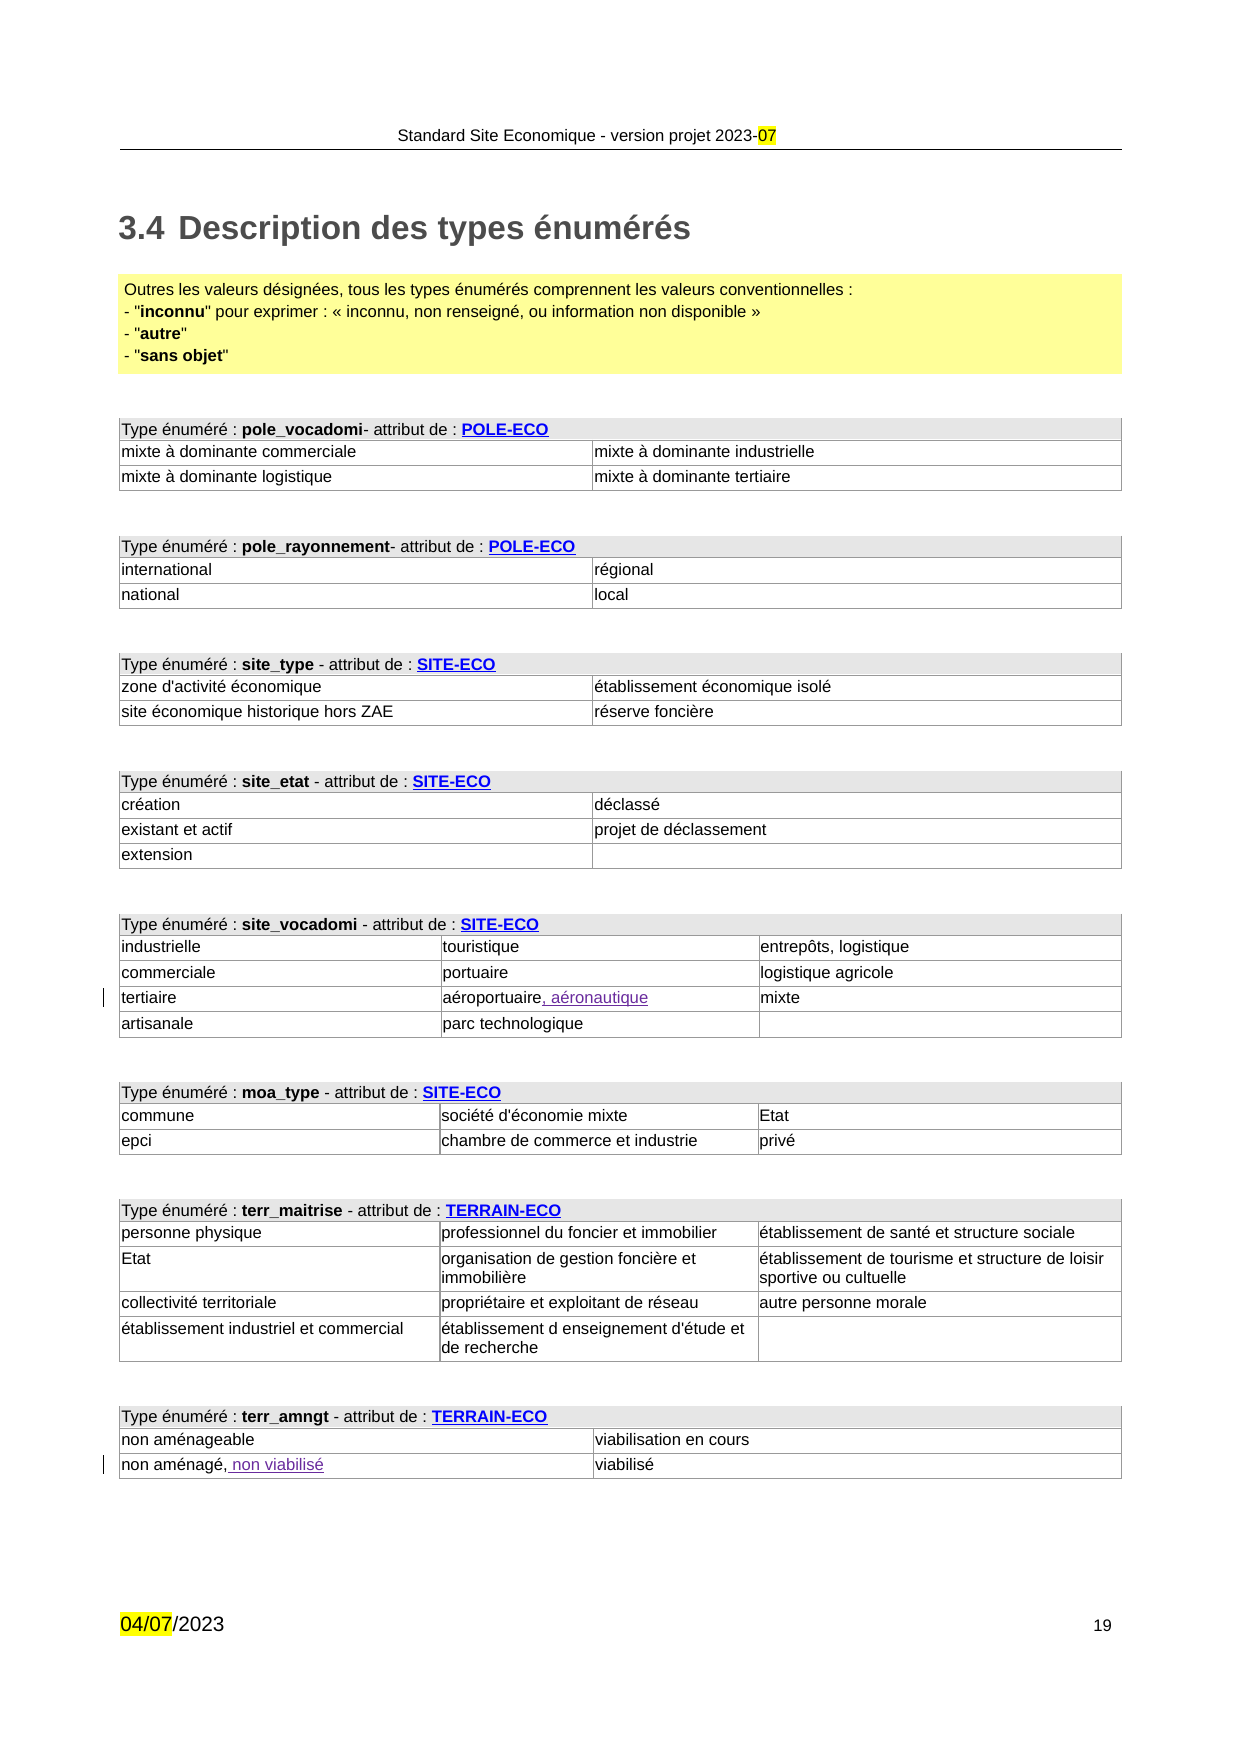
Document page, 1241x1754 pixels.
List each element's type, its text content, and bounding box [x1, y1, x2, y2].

table_cell tertiaire [120, 987, 441, 1011]
table_cell régional [593, 558, 1121, 582]
table_cell international [120, 558, 592, 582]
table_header Type énuméré : site_vocadomi - attribut de : SITE-ECO [120, 914, 1121, 935]
table_header Type énuméré : pole_vocadomi- attribut de : POLE-ECO [120, 418, 1121, 439]
table_cell industrielle [120, 936, 441, 960]
table_cell logistique agricole [760, 961, 1121, 986]
table_cell mixte [760, 987, 1121, 1011]
table_cell propriétaire et exploitant de réseau [441, 1292, 758, 1316]
table_cell déclassé [593, 793, 1121, 817]
table_cell création [120, 793, 592, 817]
table_cell non aménageable [120, 1429, 593, 1453]
table_cell autre personne morale [759, 1292, 1121, 1316]
table_header Type énuméré : pole_rayonnement- attribut de : POLE-ECO [120, 536, 1121, 557]
table_cell [759, 1317, 1121, 1361]
table_cell Etat [120, 1247, 439, 1291]
table_cell entrepôts, logistique [760, 936, 1121, 960]
table_cell site économique historique hors ZAE [120, 701, 592, 725]
table_cell établissement économique isolé [593, 676, 1121, 700]
table_cell [760, 1012, 1121, 1037]
table_cell national [120, 584, 592, 608]
table_cell société d'économie mixte [441, 1104, 758, 1129]
table_cell établissement industriel et commercial [120, 1317, 439, 1361]
table_cell viabilisation en cours [594, 1429, 1121, 1453]
table_header Type énuméré : site_etat - attribut de : SITE-ECO [120, 771, 1121, 792]
table_cell collectivité territoriale [120, 1292, 439, 1316]
table_cell projet de déclassement [593, 819, 1121, 843]
table_cell privé [759, 1130, 1121, 1154]
table_cell réserve foncière [593, 701, 1121, 725]
subtitle Description des types énumérés [118, 208, 1122, 246]
table_cell commerciale [120, 961, 441, 986]
table_cell non aménagé, non viabilisé [120, 1454, 593, 1478]
table_cell organisation de gestion foncière et immobilière [441, 1247, 758, 1291]
table_header Type énuméré : terr_maitrise - attribut de : TERRAIN-ECO [120, 1199, 1121, 1221]
table_cell zone d'activité économique [120, 676, 592, 700]
table_cell viabilisé [594, 1454, 1121, 1478]
table_cell établissement de tourisme et structure de loisir sportive ou cultuelle [759, 1247, 1121, 1291]
table_cell existant et actif [120, 819, 592, 843]
table_cell mixte à dominante commerciale [120, 441, 592, 465]
table_cell epci [120, 1130, 439, 1154]
table_cell aéroportuaire, aéronautique [442, 987, 759, 1011]
table_header Type énuméré : terr_amngt - attribut de : TERRAIN-ECO [120, 1406, 1121, 1427]
table_cell mixte à dominante industrielle [593, 441, 1121, 465]
table_header Outres les valeurs désignées, tous les types énumérés comprennent les valeurs conventionnelles : - "inconnu" pour exprimer : « inconnu, non renseigné, ou information non disponible » - "autre" - "sans objet" [118, 274, 1122, 374]
table_cell [593, 844, 1121, 868]
table_cell mixte à dominante tertiaire [593, 466, 1121, 490]
table_cell établissement d enseignement d'étude et de recherche [441, 1317, 758, 1361]
table_cell parc technologique [442, 1012, 759, 1037]
table_cell touristique [442, 936, 759, 960]
table_header Type énuméré : moa_type - attribut de : SITE-ECO [120, 1082, 1121, 1103]
table_cell local [593, 584, 1121, 608]
table_cell établissement de santé et structure sociale [759, 1222, 1121, 1246]
table_cell mixte à dominante logistique [120, 466, 592, 490]
table_cell personne physique [120, 1222, 439, 1246]
table_cell professionnel du foncier et immobilier [441, 1222, 758, 1246]
table_cell chambre de commerce et industrie [441, 1130, 758, 1154]
table_cell Etat [759, 1104, 1121, 1129]
table_cell artisanale [120, 1012, 441, 1037]
table_cell portuaire [442, 961, 759, 986]
table_cell extension [120, 844, 592, 868]
table_header Type énuméré : site_type - attribut de : SITE-ECO [120, 653, 1121, 674]
table_cell commune [120, 1104, 439, 1129]
